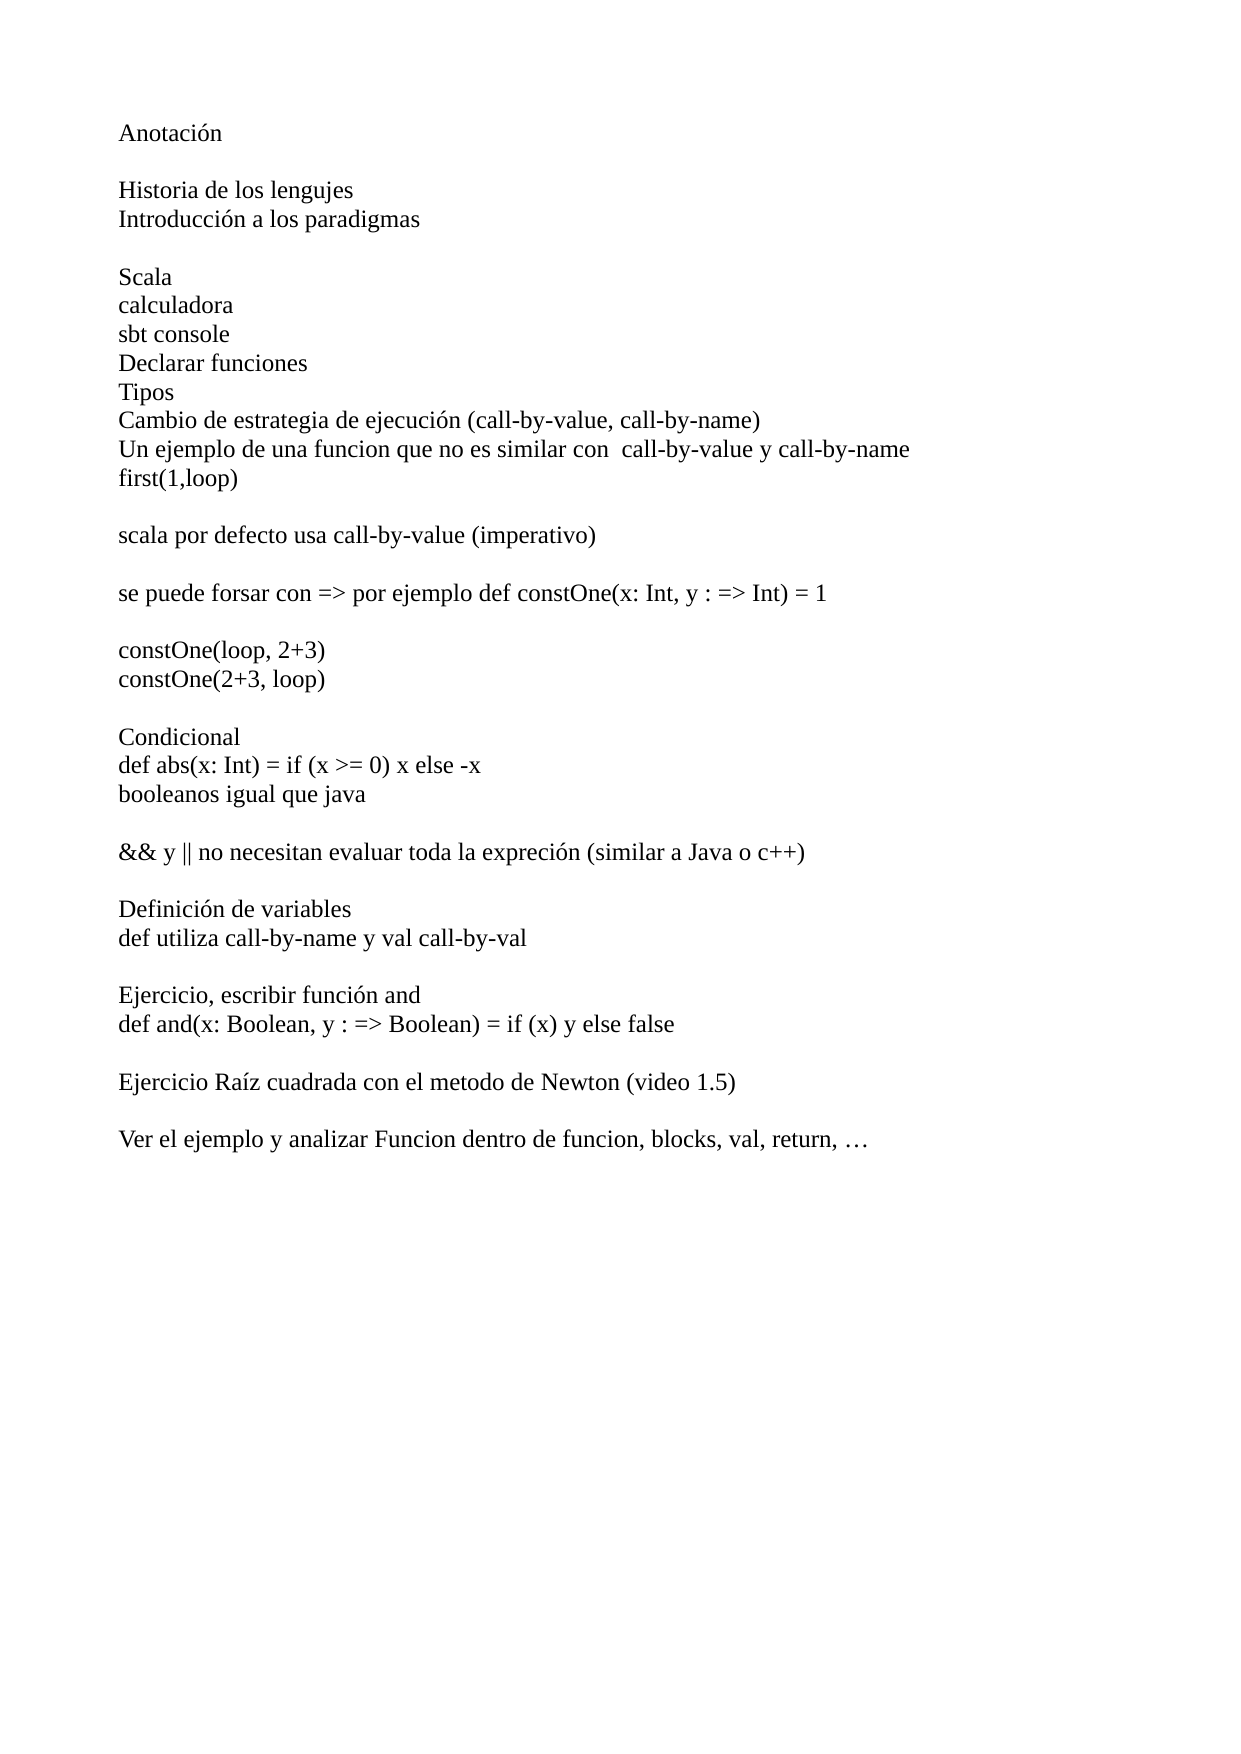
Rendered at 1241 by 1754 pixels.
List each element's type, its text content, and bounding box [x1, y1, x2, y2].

text def abs(x: Int) = if (x >= 0) x else -x [118, 751, 1122, 779]
text Ejercicio Raíz cuadrada con el metodo de Newton (video 1.5) [118, 1067, 1122, 1096]
text Cambio de estrategia de ejecución (call-by-value, call-by-name) [118, 406, 1122, 434]
text sbt console [118, 319, 1122, 348]
text calculadora [118, 291, 1122, 319]
text scala por defecto usa call-by-value (imperativo) [118, 521, 1122, 549]
text Condicional [118, 722, 1122, 751]
text def and(x: Boolean, y : => Boolean) = if (x) y else false [118, 1009, 1122, 1038]
text Definición de variables [118, 894, 1122, 923]
text constOne(loop, 2+3) [118, 636, 1122, 664]
text se puede forsar con => por ejemplo def constOne(x: Int, y : => Int) = 1 [118, 578, 1122, 607]
text Tipos [118, 377, 1122, 406]
text Ver el ejemplo y analizar Funcion dentro de funcion, blocks, val, return, … [118, 1124, 1122, 1153]
text booleanos igual que java [118, 779, 1122, 808]
text Scala [118, 262, 1122, 291]
text first(1,loop) [118, 463, 1122, 492]
text Declarar funciones [118, 348, 1122, 377]
text def utiliza call-by-name y val call-by-val [118, 923, 1122, 952]
text Un ejemplo de una funcion que no es similar con call-by-value y call-by-name [118, 434, 1122, 463]
text && y || no necesitan evaluar toda la expreción (similar a Java o c++) [118, 837, 1122, 866]
text Introducción a los paradigmas [118, 204, 1122, 233]
text Anotación [118, 118, 1122, 147]
text Historia de los lengujes [118, 176, 1122, 204]
text constOne(2+3, loop) [118, 664, 1122, 693]
text Ejercicio, escribir función and [118, 981, 1122, 1009]
